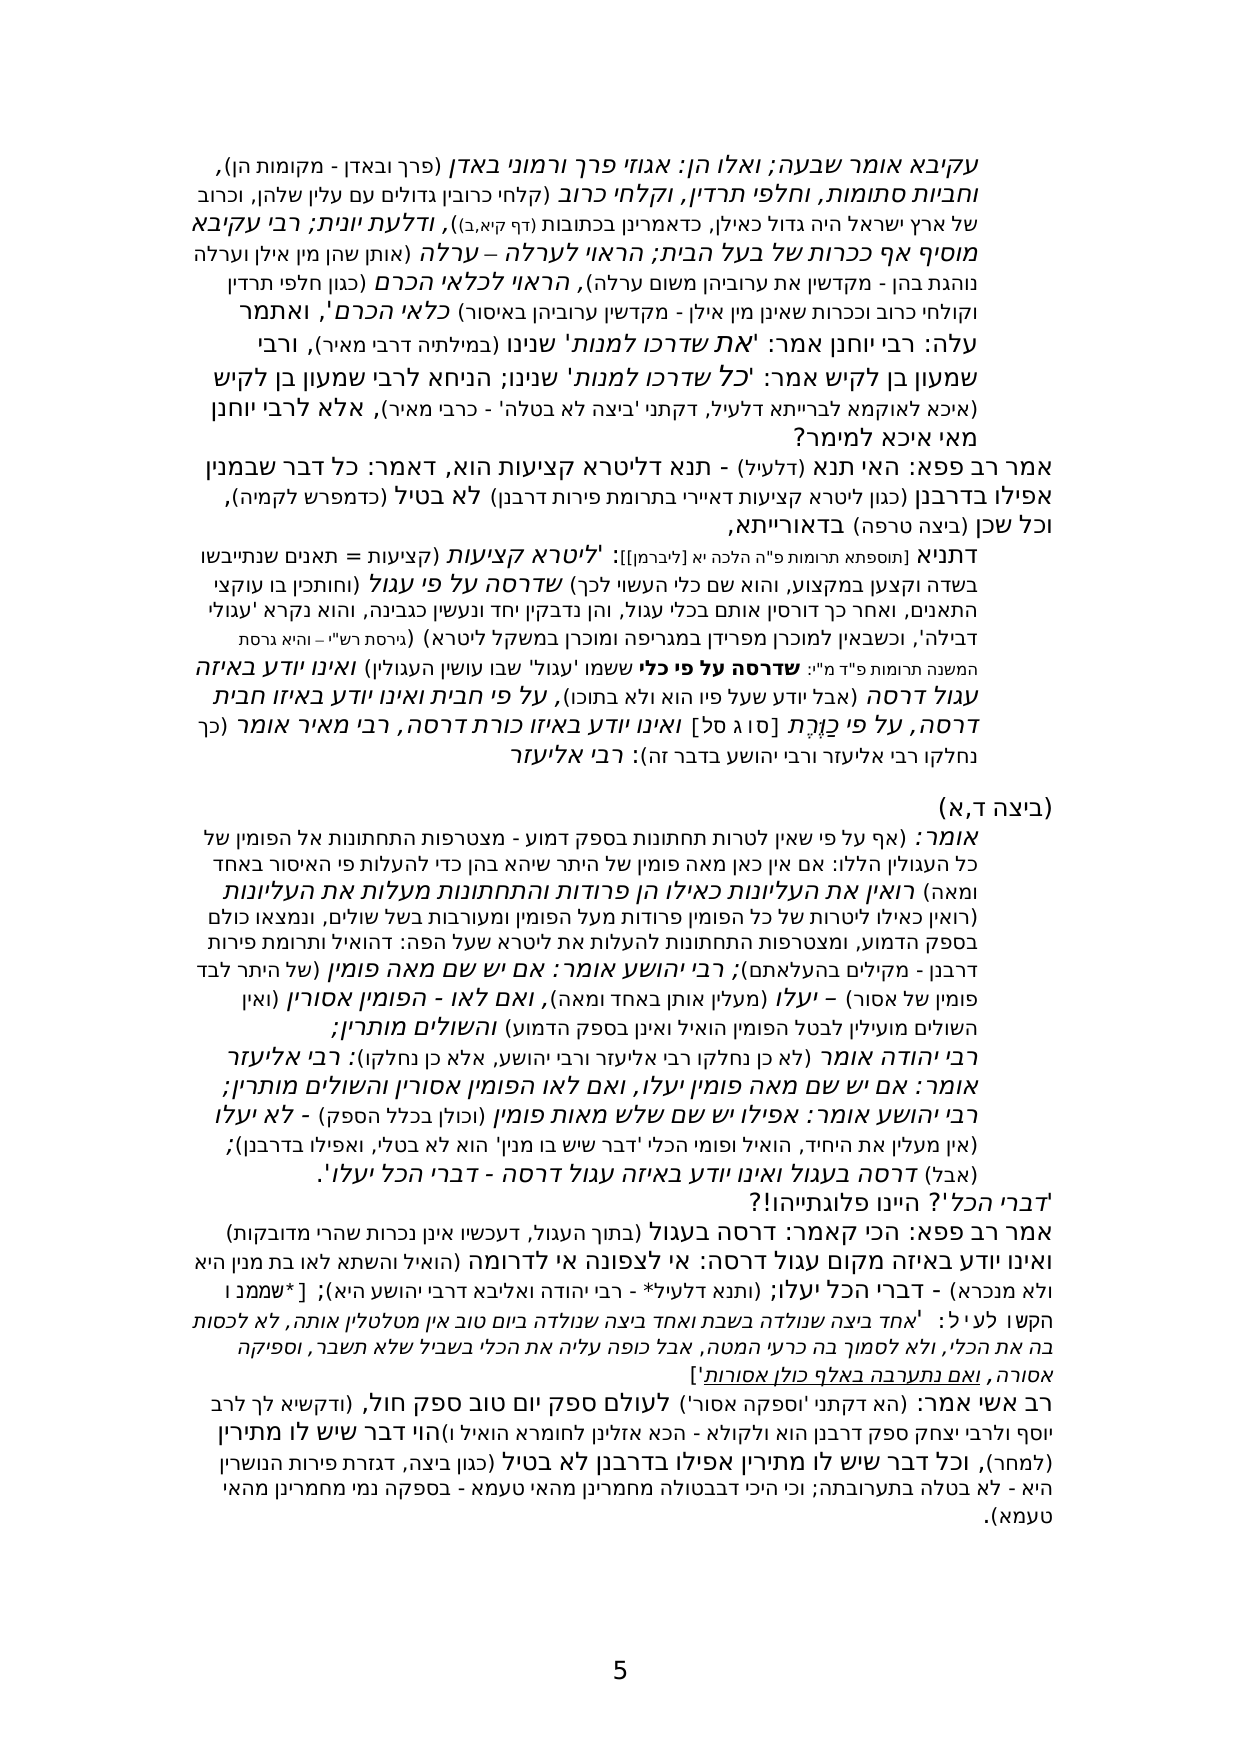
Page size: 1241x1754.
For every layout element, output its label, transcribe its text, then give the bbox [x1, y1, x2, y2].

text (ביצה ד,א) [187, 793, 1053, 822]
text רב אשי אמר: (הא דקתני 'וספקה אסור') לעולם ספק יום טוב ספק חול, (ודקשיא לך לרב יוסף ולרבי יצחק ספק דרבנן הוא ולקולא - הכא אזלינן לחומרא הואיל ו)הוי דבר שיש לו מתירין (למחר), וכל דבר שיש לו מתירין אפילו בדרבנן לא בטיל (כגון ביצה, דגזרת פירות הנושרין היא - לא בטלה בתערובתה; וכי היכי דבבטולה מחמרינן מהאי טעמא - בספקה נמי מחמרינן מהאי טעמא). [187, 1388, 1053, 1529]
text 'דברי הכל'? היינו פלוגתייהו!? [187, 1188, 1053, 1217]
text אמר רב פפא: הכי קאמר: דרסה בעגול (בתוך העגול, דעכשיו אינן נכרות שהרי מדובקות) ואינו יודע באיזה מקום עגול דרסה: אי לצפונה אי לדרומה (הואיל והשתא לאו בת מנין היא ולא מנכרא) - דברי הכל יעלו; (ותנא דלעיל* - רבי יהודה ואליבא דרבי יהושע היא); [*שממנו הקשו לעיל: 'אחד ביצה שנולדה בשבת ואחד ביצה שנולדה ביום טוב אין מטלטלין אותה, לא לכסות בה את הכלי, ולא לסמוך בה כרעי המטה, אבל כופה עליה את הכלי בשביל שלא תשבר, וספיקה אסורה, ואם נתערבה באלף כולן אסורות'] [187, 1217, 1053, 1388]
text אמר רב פפא: האי תנא (דלעיל) - תנא דליטרא קציעות הוא, דאמר: כל דבר שבמנין אפילו בדרבנן (כגון ליטרא קציעות דאיירי בתרומת פירות דרבנן) לא בטיל (כדמפרש לקמיה), וכל שכן (ביצה טרפה) בדאורייתא, [187, 452, 1053, 540]
text רבי יהודה אומר (לא כן נחלקו רבי אליעזר ורבי יהושע, אלא כן נחלקו): רבי אליעזר אומר: אם יש שם מאה פומין יעלו, ואם לאו הפומין אסורין והשולים מותרין; רבי יהושע אומר: אפילו יש שם שלש מאות פומין (וכולן בכלל הספק) - לא יעלו (אין מעלין את היחיד, הואיל ופומי הכלי 'דבר שיש בו מנין' הוא לא בטלי, ואפילו בדרבנן); (אבל) דרסה בעגול ואינו יודע באיזה עגול דרסה - דברי הכל יעלו'. [187, 1042, 978, 1188]
text עקיבא אומר שבעה; ואלו הן: אגוזי פרך ורמוני באדן (פרך ובאדן - מקומות הן), וחביות סתומות, וחלפי תרדין, וקלחי כרוב (קלחי כרובין גדולים עם עלין שלהן, וכרוב של ארץ ישראל היה גדול כאילן, כדאמרינן בכתובות (דף קיא,ב)), ודלעת יונית; רבי עקיבא מוסיף אף ככרות של בעל הבית; הראוי לערלה – ערלה (אותן שהן מין אילן וערלה נוהגת בהן - מקדשין את ערוביהן משום ערלה), הראוי לכלאי הכרם (כגון חלפי תרדין וקולחי כרוב וככרות שאינן מין אילן - מקדשין ערוביהן באיסור) כלאי הכרם', ואתמר עלה: רבי יוחנן אמר: 'את שדרכו למנות' שנינו (במילתיה דרבי מאיר), ורבי שמעון בן לקיש אמר: 'כל שדרכו למנות' שנינו; הניחא לרבי שמעון בן לקיש (איכא לאוקמא לברייתא דלעיל, דקתני 'ביצה לא בטלה' - כרבי מאיר), אלא לרבי יוחנן מאי איכא למימר? [187, 150, 978, 452]
text אומר: (אף על פי שאין לטרות תחתונות בספק דמוע - מצטרפות התחתונות אל הפומין של כל העגולין הללו: אם אין כאן מאה פומין של היתר שיהא בהן כדי להעלות פי האיסור באחד ומאה) רואין את העליונות כאילו הן פרודות והתחתונות מעלות את העליונות (רואין כאילו ליטרות של כל הפומין פרודות מעל הפומין ומעורבות בשל שולים, ונמצאו כולם בספק הדמוע, ומצטרפות התחתונות להעלות את ליטרא שעל הפה: דהואיל ותרומת פירות דרבנן - מקילים בהעלאתם); רבי יהושע אומר: אם יש שם מאה פומין (של היתר לבד פומין של אסור) – יעלו (מעלין אותן באחד ומאה), ואם לאו - הפומין אסורין (ואין השולים מועילין לבטל הפומין הואיל ואינן בספק הדמוע) והשולים מותרין; [187, 822, 978, 1042]
text דתניא [תוספתא תרומות פ"ה הלכה יא [ליברמן]]: 'ליטרא קציעות (קציעות = תאנים שנתייבשו בשדה וקצען במקצוע, והוא שם כלי העשוי לכך) שדרסה על פי עגול (וחותכין בו עוקצי התאנים, ואחר כך דורסין אותם בכלי עגול, והן נדבקין יחד ונעשין כגבינה, והוא נקרא 'עגולי דבילה', וכשבאין למוכרן מפרידן במגריפה ומוכרן במשקל ליטרא) (גירסת רש"י – והיא גרסת המשנה תרומות פ"ד מ"י: שדרסה על פי כלי ששמו 'עגול' שבו עושין העגולין) ואינו יודע באיזה עגול דרסה (אבל יודע שעל פיו הוא ולא בתוכו), על פי חבית ואינו יודע באיזו חבית דרסה, על פי כַוֶּרֶת [סוג סל] ואינו יודע באיזו כורת דרסה, רבי מאיר אומר (כך נחלקו רבי אליעזר ורבי יהושע בדבר זה): רבי אליעזר [187, 540, 978, 769]
